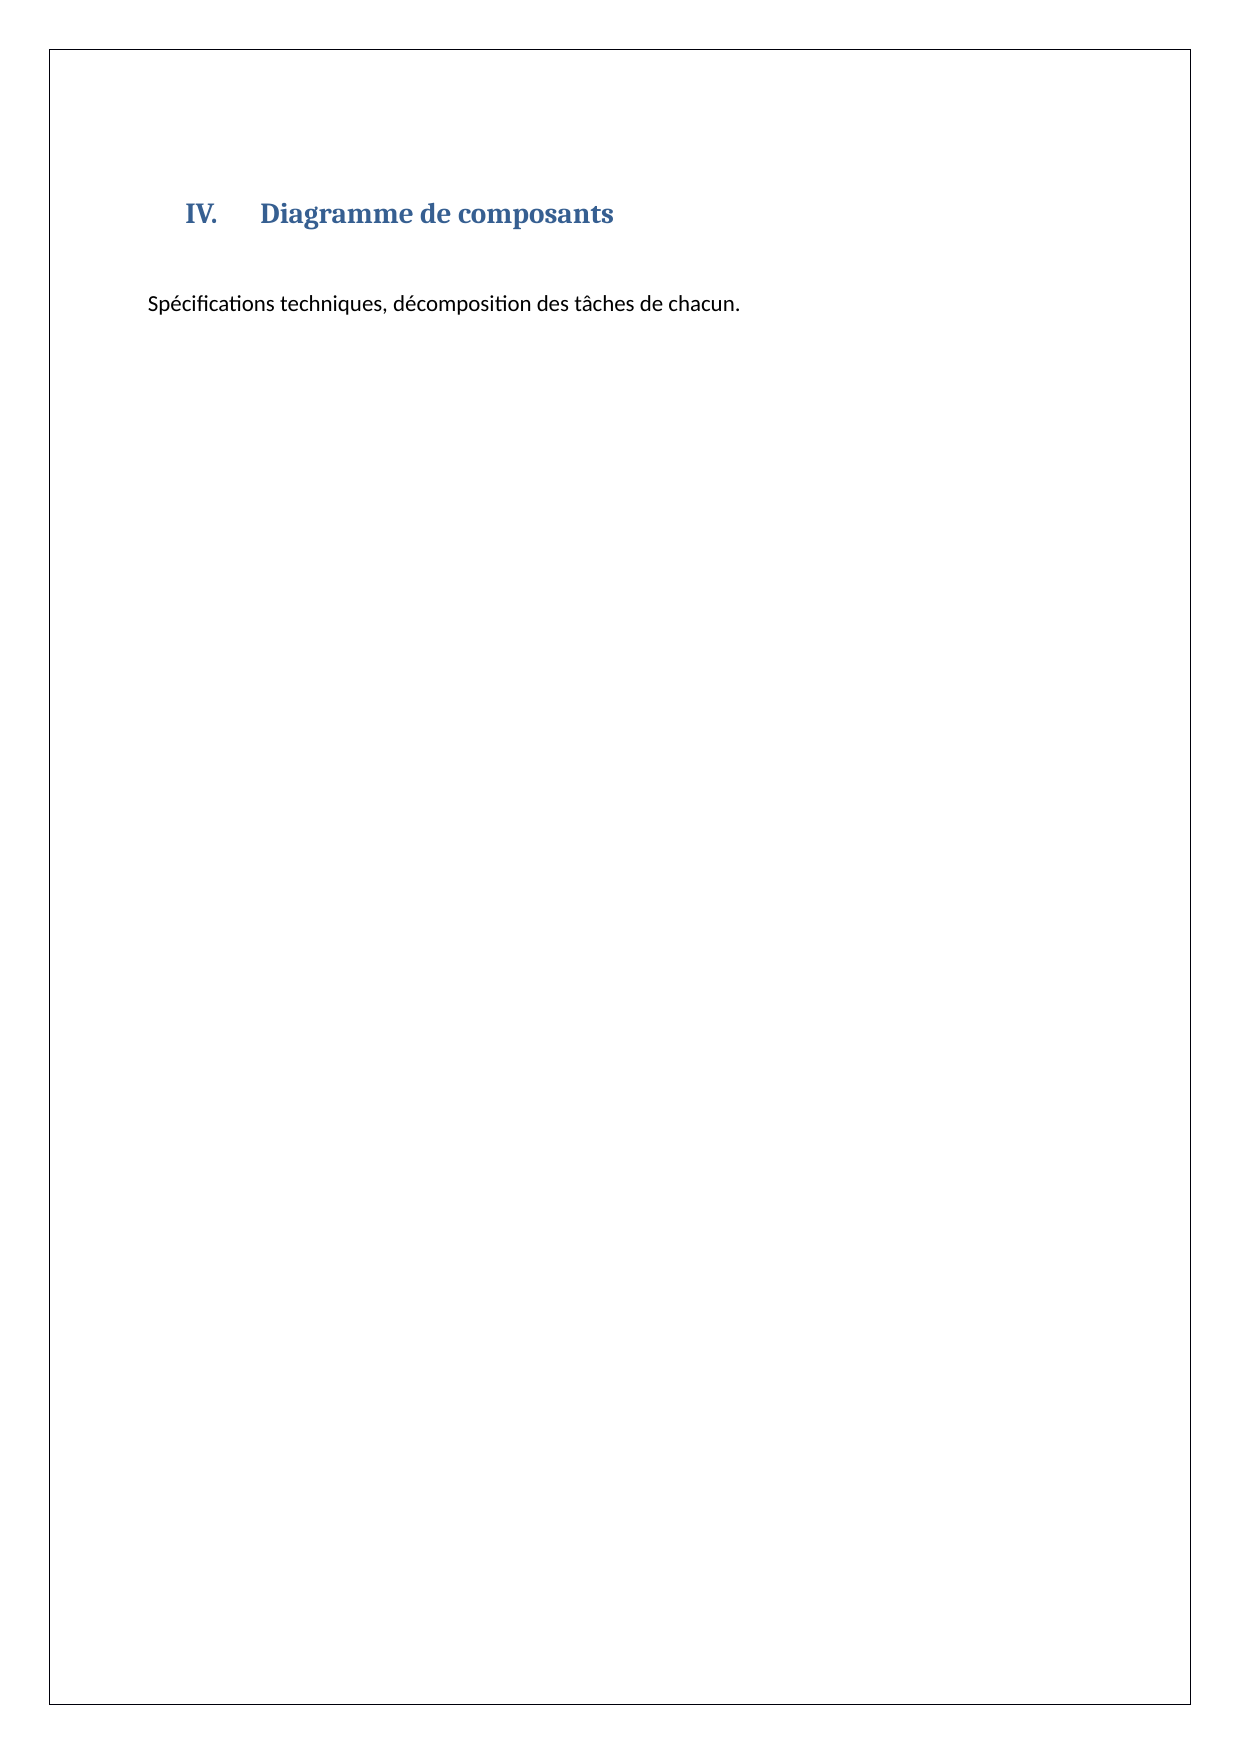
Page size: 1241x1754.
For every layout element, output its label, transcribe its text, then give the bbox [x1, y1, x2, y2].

text Spécifications techniques, décomposition des tâches de chacun. [148, 289, 1093, 317]
subtitle Diagramme de composants [185, 198, 1093, 231]
